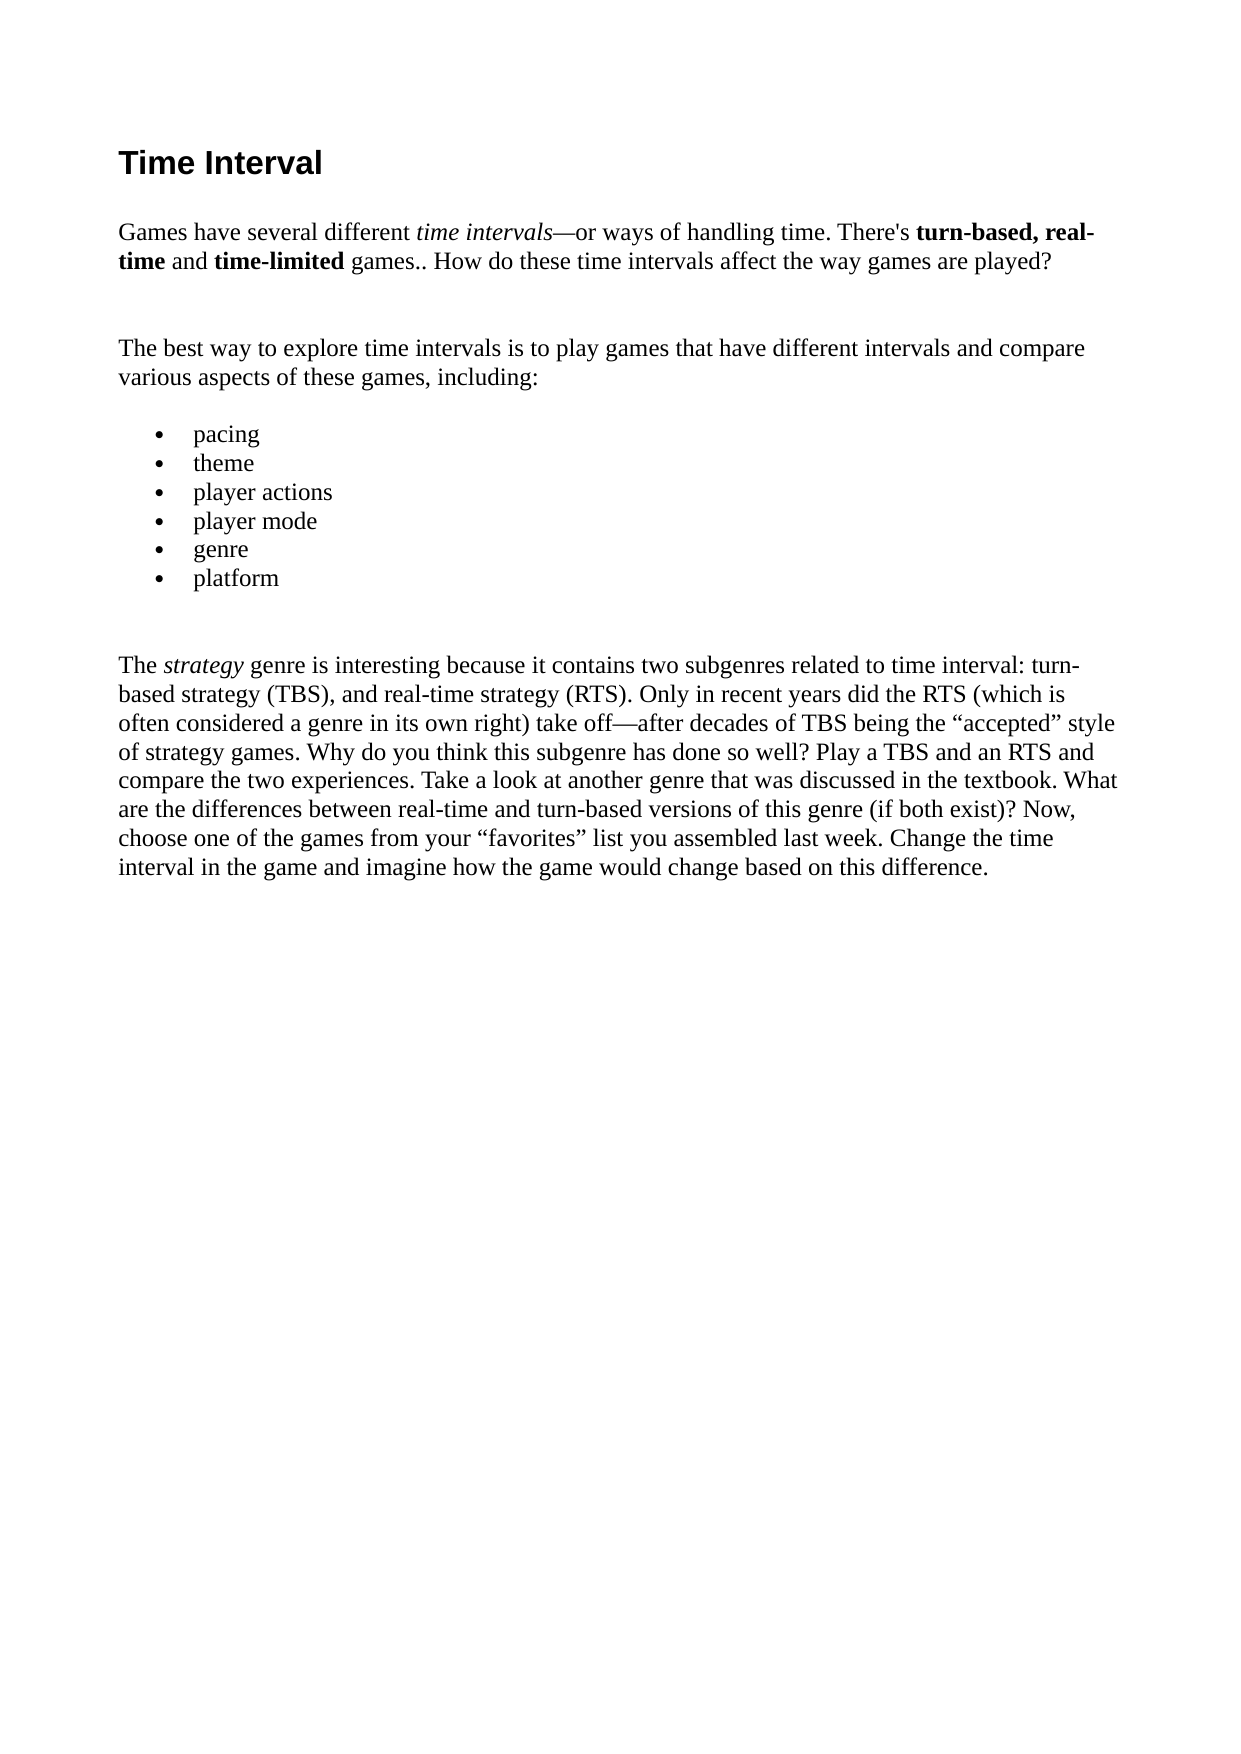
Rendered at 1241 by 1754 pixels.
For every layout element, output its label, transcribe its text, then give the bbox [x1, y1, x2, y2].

text The best way to explore time intervals is to play games that have different intervals and compare various aspects of these games, including: [118, 333, 1122, 390]
list player mode [156, 506, 1122, 534]
list player actions [156, 477, 1122, 506]
text The strategy genre is interesting because it contains two subgenres related to time interval: turn-based strategy (TBS), and real-time strategy (RTS). Only in recent years did the RTS (which is often considered a genre in its own right) take off—after decades of TBS being the “accepted” style of strategy games. Why do you think this subgenre has done so well? Play a TBS and an RTS and compare the two experiences. Take a look at another genre that was discussed in the textbook. What are the differences between real-time and turn-based versions of this genre (if both exist)? Now, choose one of the games from your “favorites” list you assembled last week. Change the time interval in the game and imagine how the game would change based on this difference. [118, 650, 1122, 880]
list pacing [156, 419, 1122, 448]
text Games have several different time intervals—or ways of handling time. There's turn-based, real-time and time-limited games.. How do these time intervals affect the way games are played? [118, 217, 1122, 274]
list platform [156, 563, 1122, 592]
subtitle Time Interval [118, 143, 1122, 182]
list genre [156, 534, 1122, 563]
list theme [156, 448, 1122, 477]
